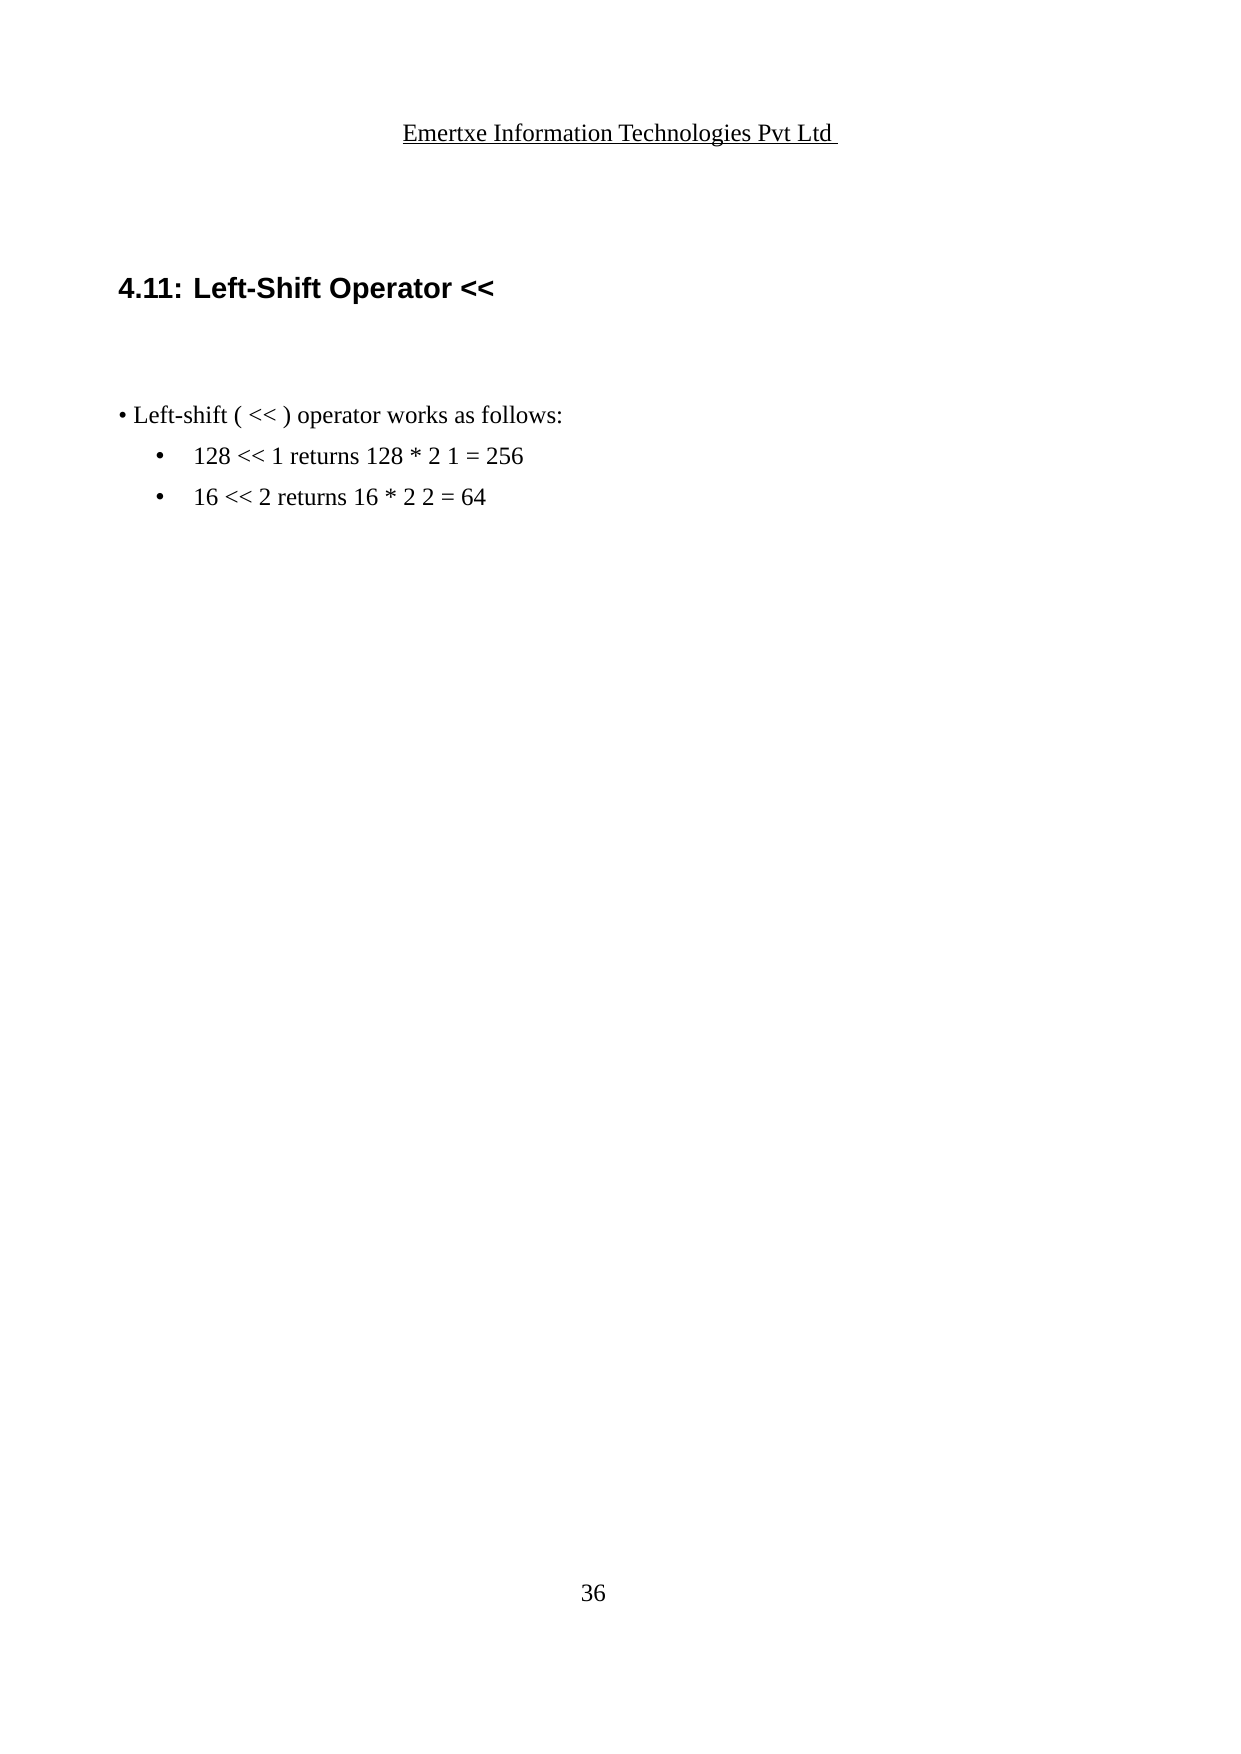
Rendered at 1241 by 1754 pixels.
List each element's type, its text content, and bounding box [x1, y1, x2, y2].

list 16 << 2 returns 16 * 2 2 = 64 [156, 482, 1122, 511]
subtitle Left-Shift Operator << [118, 271, 1122, 305]
list 128 << 1 returns 128 * 2 1 = 256 [156, 441, 1122, 470]
text • Left-shift ( << ) operator works as follows: [118, 400, 1122, 429]
